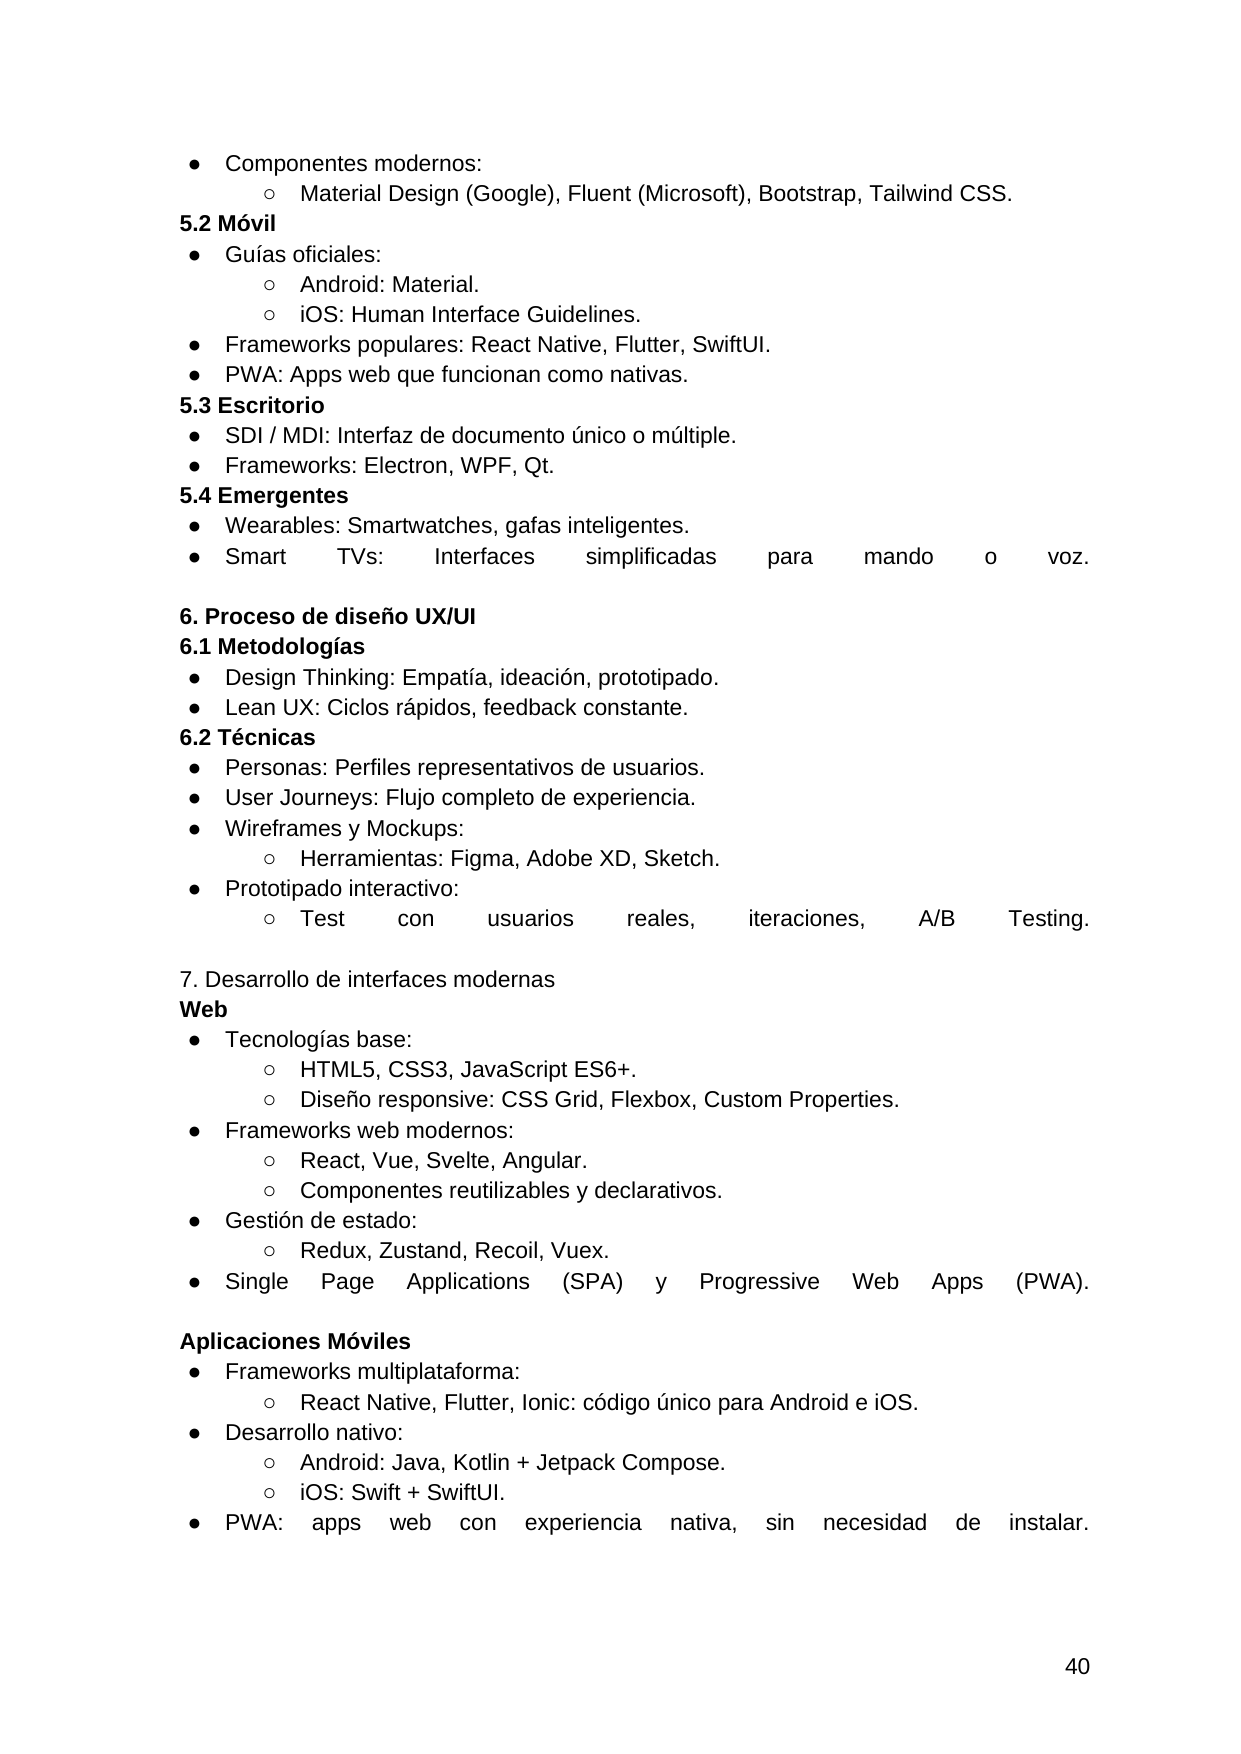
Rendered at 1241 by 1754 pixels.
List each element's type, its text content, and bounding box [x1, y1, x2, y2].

list Diseño responsive: CSS Grid, Flexbox, Custom Properties. [262, 1086, 1090, 1113]
list Herramientas: Figma, Adobe XD, Sketch. [262, 845, 1090, 871]
list Lean UX: Ciclos rápidos, feedback constante. [187, 694, 1090, 720]
list Android: Java, Kotlin + Jetpack Compose. [262, 1449, 1090, 1475]
list Componentes modernos: [187, 150, 1090, 176]
text 6. Proceso de diseño UX/UI [179, 603, 1090, 629]
list Wearables: Smartwatches, gafas inteligentes. [187, 512, 1090, 539]
list iOS: Swift + SwiftUI. [262, 1479, 1090, 1506]
list Material Design (Google), Fluent (Microsoft), Bootstrap, Tailwind CSS. [262, 180, 1090, 207]
list Frameworks web modernos: [187, 1117, 1090, 1143]
text 6.2 Técnicas [179, 724, 1090, 750]
list Tecnologías base: [187, 1026, 1090, 1052]
list Smart TVs: Interfaces simplificadas para mando o voz. [187, 543, 1090, 599]
list HTML5, CSS3, JavaScript ES6+. [262, 1056, 1090, 1083]
list Componentes reutilizables y declarativos. [262, 1177, 1090, 1203]
list Frameworks: Electron, WPF, Qt. [187, 452, 1090, 478]
list React, Vue, Svelte, Angular. [262, 1147, 1090, 1173]
list Design Thinking: Empatía, ideación, prototipado. [187, 663, 1090, 690]
text 5.3 Escritorio [179, 392, 1090, 418]
list User Journeys: Flujo completo de experiencia. [187, 784, 1090, 811]
list Wireframes y Mockups: [187, 814, 1090, 841]
list Personas: Perfiles representativos de usuarios. [187, 754, 1090, 781]
list Gestión de estado: [187, 1207, 1090, 1234]
list Frameworks multiplataforma: [187, 1358, 1090, 1385]
list Frameworks populares: React Native, Flutter, SwiftUI. [187, 331, 1090, 358]
text 5.2 Móvil [179, 210, 1090, 237]
text 5.4 Emergentes [179, 482, 1090, 509]
text Aplicaciones Móviles [179, 1328, 1090, 1354]
list Prototipado interactivo: [187, 875, 1090, 901]
list PWA: Apps web que funcionan como nativas. [187, 361, 1090, 388]
text 6.1 Metodologías [179, 633, 1090, 660]
list PWA: apps web con experiencia nativa, sin necesidad de instalar. [187, 1509, 1090, 1566]
list Guías oficiales: [187, 241, 1090, 267]
list React Native, Flutter, Ionic: código único para Android e iOS. [262, 1388, 1090, 1415]
text 7. Desarrollo de interfaces modernas [179, 966, 1090, 992]
text Web [179, 996, 1090, 1022]
list Single Page Applications (SPA) y Progressive Web Apps (PWA). [187, 1268, 1090, 1324]
list Android: Material. [262, 271, 1090, 297]
list iOS: Human Interface Guidelines. [262, 301, 1090, 327]
list Desarrollo nativo: [187, 1419, 1090, 1445]
list Redux, Zustand, Recoil, Vuex. [262, 1237, 1090, 1264]
list Test con usuarios reales, iteraciones, A/B Testing. [262, 905, 1090, 962]
list SDI / MDI: Interfaz de documento único o múltiple. [187, 422, 1090, 448]
